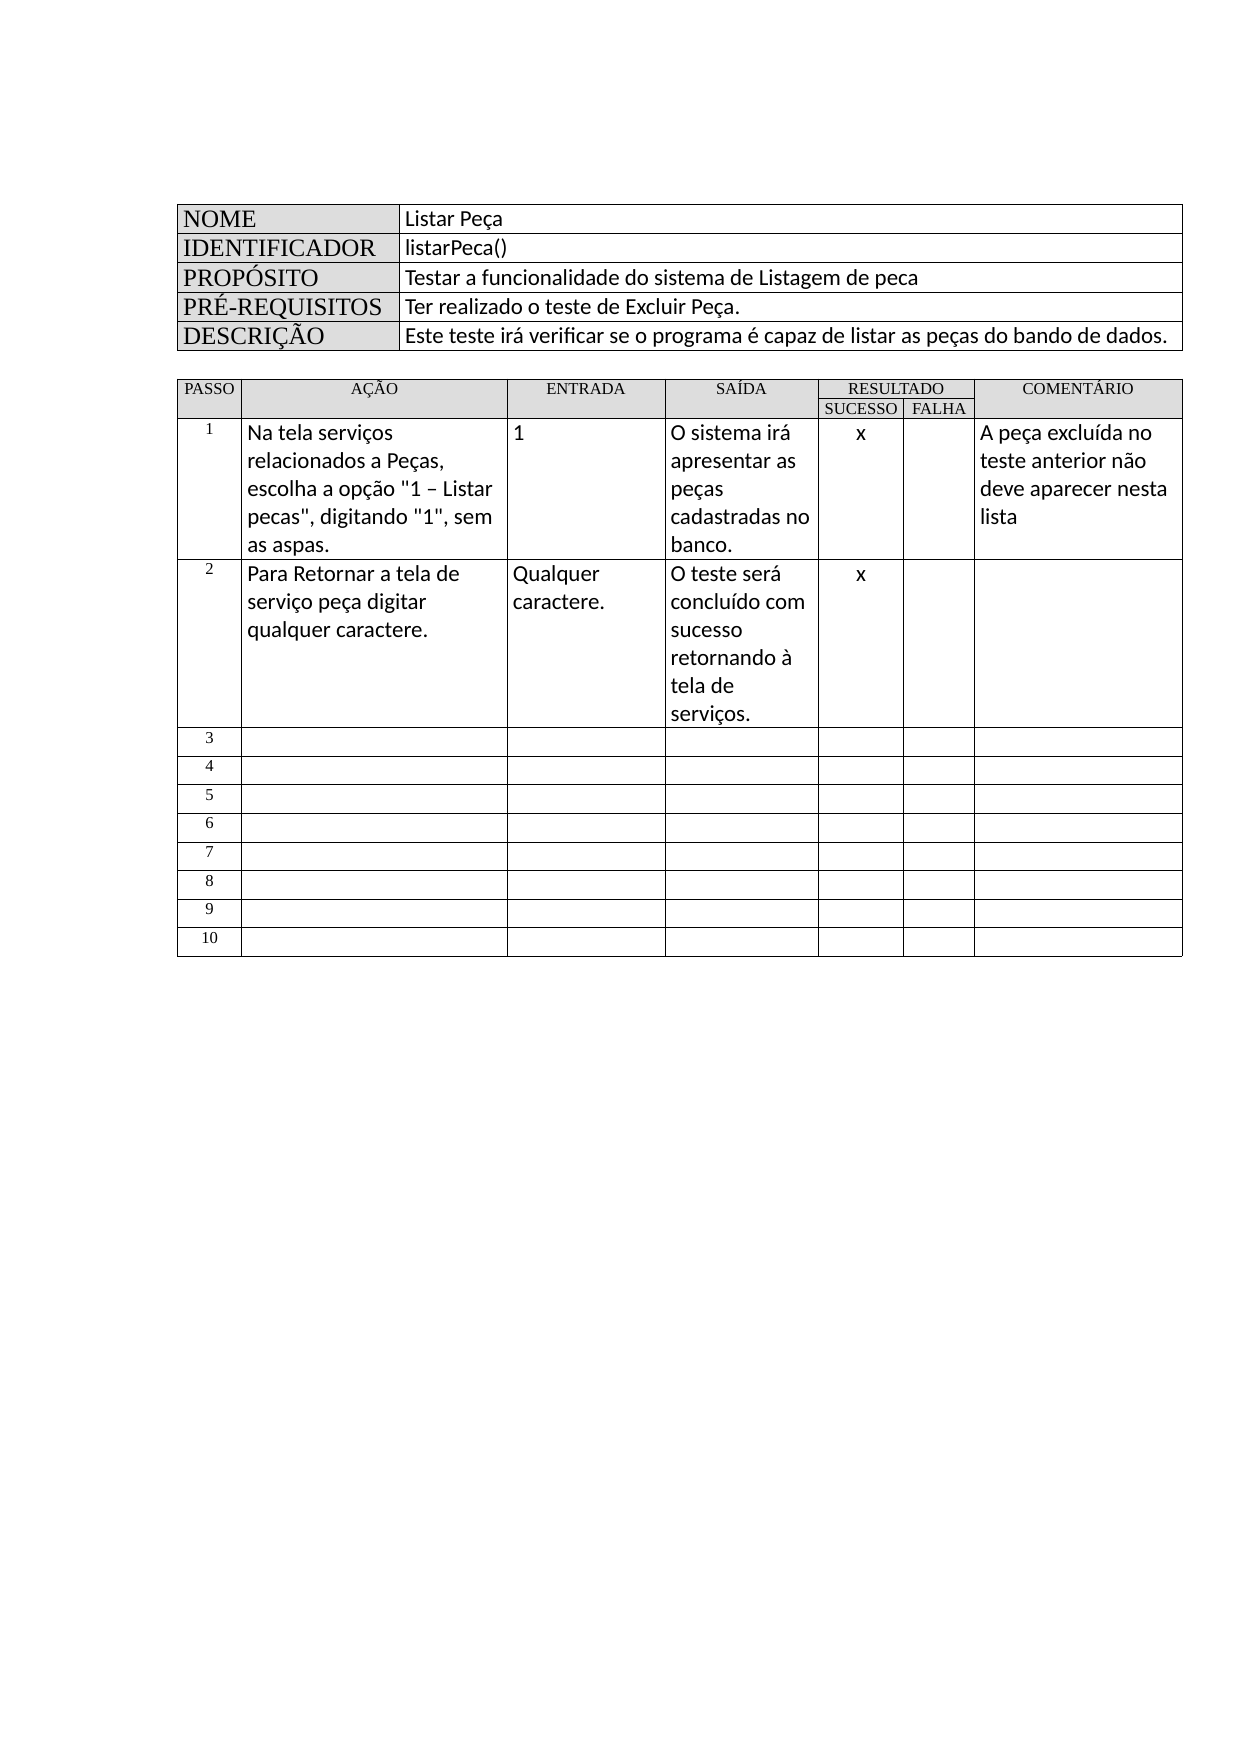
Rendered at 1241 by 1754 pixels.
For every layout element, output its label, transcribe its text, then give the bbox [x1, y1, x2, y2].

table_cell [508, 843, 665, 870]
table_cell [975, 728, 1182, 756]
table_header RESULTADO [819, 380, 974, 398]
table_cell [975, 900, 1182, 927]
table_cell [819, 785, 903, 813]
table_cell [508, 871, 665, 898]
table_cell x [819, 560, 903, 727]
table_cell [819, 871, 903, 898]
table_cell [904, 871, 974, 898]
table_cell [666, 900, 818, 927]
table_cell [975, 785, 1182, 813]
table_cell [819, 928, 903, 956]
table_cell [819, 757, 903, 784]
table_cell [904, 928, 974, 956]
table_cell A peça excluída no teste anterior não deve aparecer nesta lista [975, 419, 1182, 558]
table_header Listar Peça [400, 205, 1182, 233]
table_cell [904, 728, 974, 756]
table_cell [666, 928, 818, 956]
table_cell [666, 843, 818, 870]
table_cell PRÉ-REQUISITOS [178, 293, 399, 321]
table_cell x [819, 419, 903, 558]
table_cell 4 [178, 757, 241, 784]
table_cell [242, 871, 507, 898]
table_cell [508, 728, 665, 756]
table_cell [508, 785, 665, 813]
table_cell SUCESSO [819, 399, 903, 418]
table_cell Na tela serviços relacionados a Peças, escolha a opção "1 – Listar pecas", digitando "1", sem as aspas. [242, 419, 507, 558]
table_cell 8 [178, 871, 241, 898]
table_cell 2 [178, 560, 241, 727]
table_cell [242, 728, 507, 756]
table_cell 9 [178, 900, 241, 927]
table_cell FALHA [904, 399, 974, 418]
table_cell [242, 928, 507, 956]
table_cell [975, 928, 1182, 956]
table_cell 6 [178, 814, 241, 841]
table_cell [975, 843, 1182, 870]
table_header ENTRADA [508, 380, 665, 418]
table_cell 5 [178, 785, 241, 813]
table_cell [904, 757, 974, 784]
table_cell [904, 814, 974, 841]
table_cell [975, 560, 1182, 727]
table_cell [904, 785, 974, 813]
table_cell [975, 871, 1182, 898]
table_cell listarPeca() [400, 234, 1182, 262]
table_cell [242, 843, 507, 870]
table_cell IDENTIFICADOR [178, 234, 399, 262]
table_cell PROPÓSITO [178, 263, 399, 291]
table_cell [242, 757, 507, 784]
table_cell O sistema irá apresentar as peças cadastradas no banco. [666, 419, 818, 558]
table_cell [508, 757, 665, 784]
table_cell [975, 757, 1182, 784]
table_cell [819, 900, 903, 927]
table_header AÇÃO [242, 380, 507, 418]
table_header SAÍDA [666, 380, 818, 418]
table_cell [904, 560, 974, 727]
table_header PASSO [178, 380, 241, 418]
table_cell [666, 871, 818, 898]
table_cell DESCRIÇÃO [178, 322, 399, 350]
table_cell [666, 757, 818, 784]
table_cell 1 [178, 419, 241, 558]
table_cell Este teste irá verificar se o programa é capaz de listar as peças do bando de dados. [400, 322, 1182, 350]
table_cell 10 [178, 928, 241, 956]
table_cell [819, 843, 903, 870]
table_cell Qualquer caractere. [508, 560, 665, 727]
table_cell 3 [178, 728, 241, 756]
table_cell [666, 785, 818, 813]
table_cell Para Retornar a tela de serviço peça digitar qualquer caractere. [242, 560, 507, 727]
table_cell [904, 843, 974, 870]
table_cell [904, 900, 974, 927]
table_cell [819, 814, 903, 841]
table_cell [819, 728, 903, 756]
table_header COMENTÁRIO [975, 380, 1182, 418]
table_cell 7 [178, 843, 241, 870]
table_cell Ter realizado o teste de Excluir Peça. [400, 293, 1182, 321]
table_cell [666, 728, 818, 756]
table_cell [242, 785, 507, 813]
table_cell Testar a funcionalidade do sistema de Listagem de peca [400, 263, 1182, 291]
table_cell [508, 928, 665, 956]
table_cell O teste será concluído com sucesso retornando à tela de serviços. [666, 560, 818, 727]
table_cell [666, 814, 818, 841]
table_cell [975, 814, 1182, 841]
table_cell [508, 900, 665, 927]
table_cell [508, 814, 665, 841]
table_cell [242, 900, 507, 927]
table_header NOME [178, 205, 399, 233]
table_cell [242, 814, 507, 841]
table_cell 1 [508, 419, 665, 558]
table_cell [904, 419, 974, 558]
